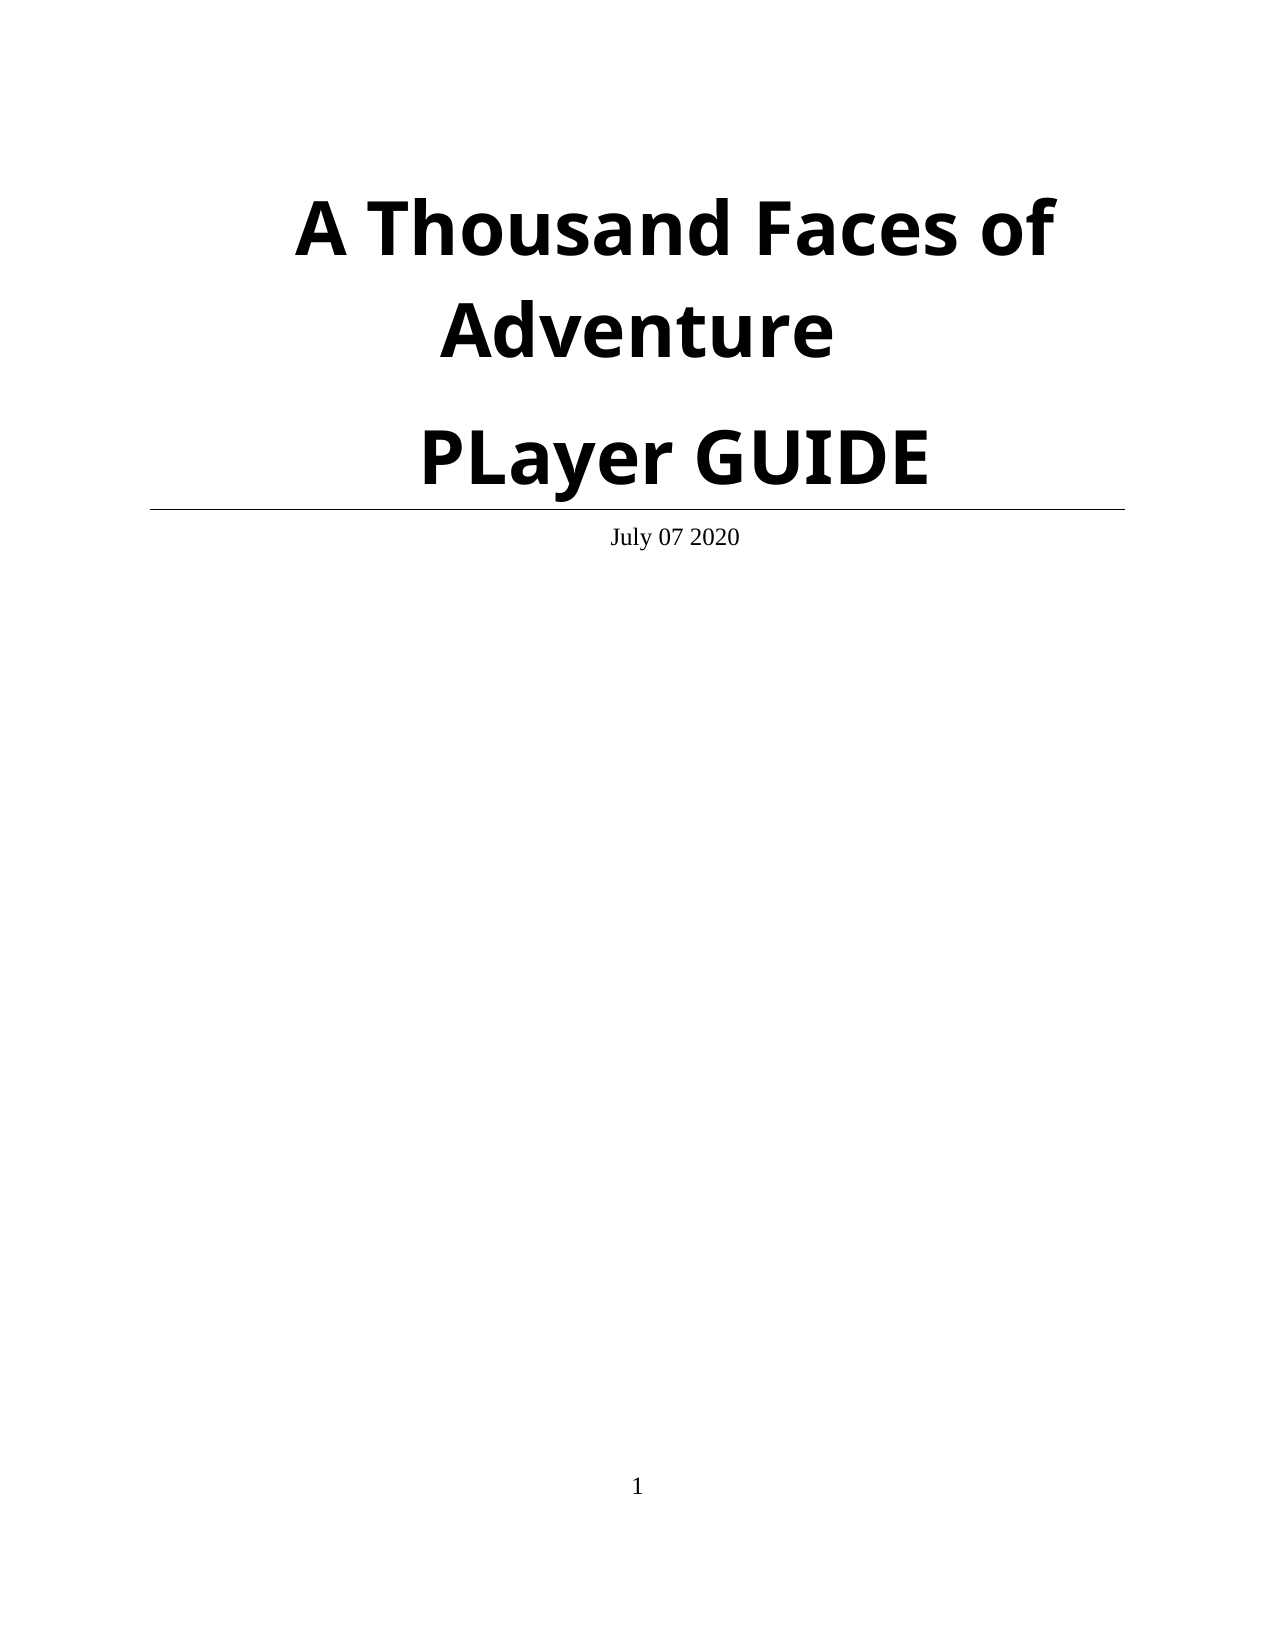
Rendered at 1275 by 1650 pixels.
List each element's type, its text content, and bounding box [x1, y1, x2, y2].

list July 07 2020 [150, 522, 1125, 551]
subtitle A Thousand Faces of Adventure [150, 175, 1125, 379]
subtitle PLayer GUIDE [150, 404, 1125, 509]
